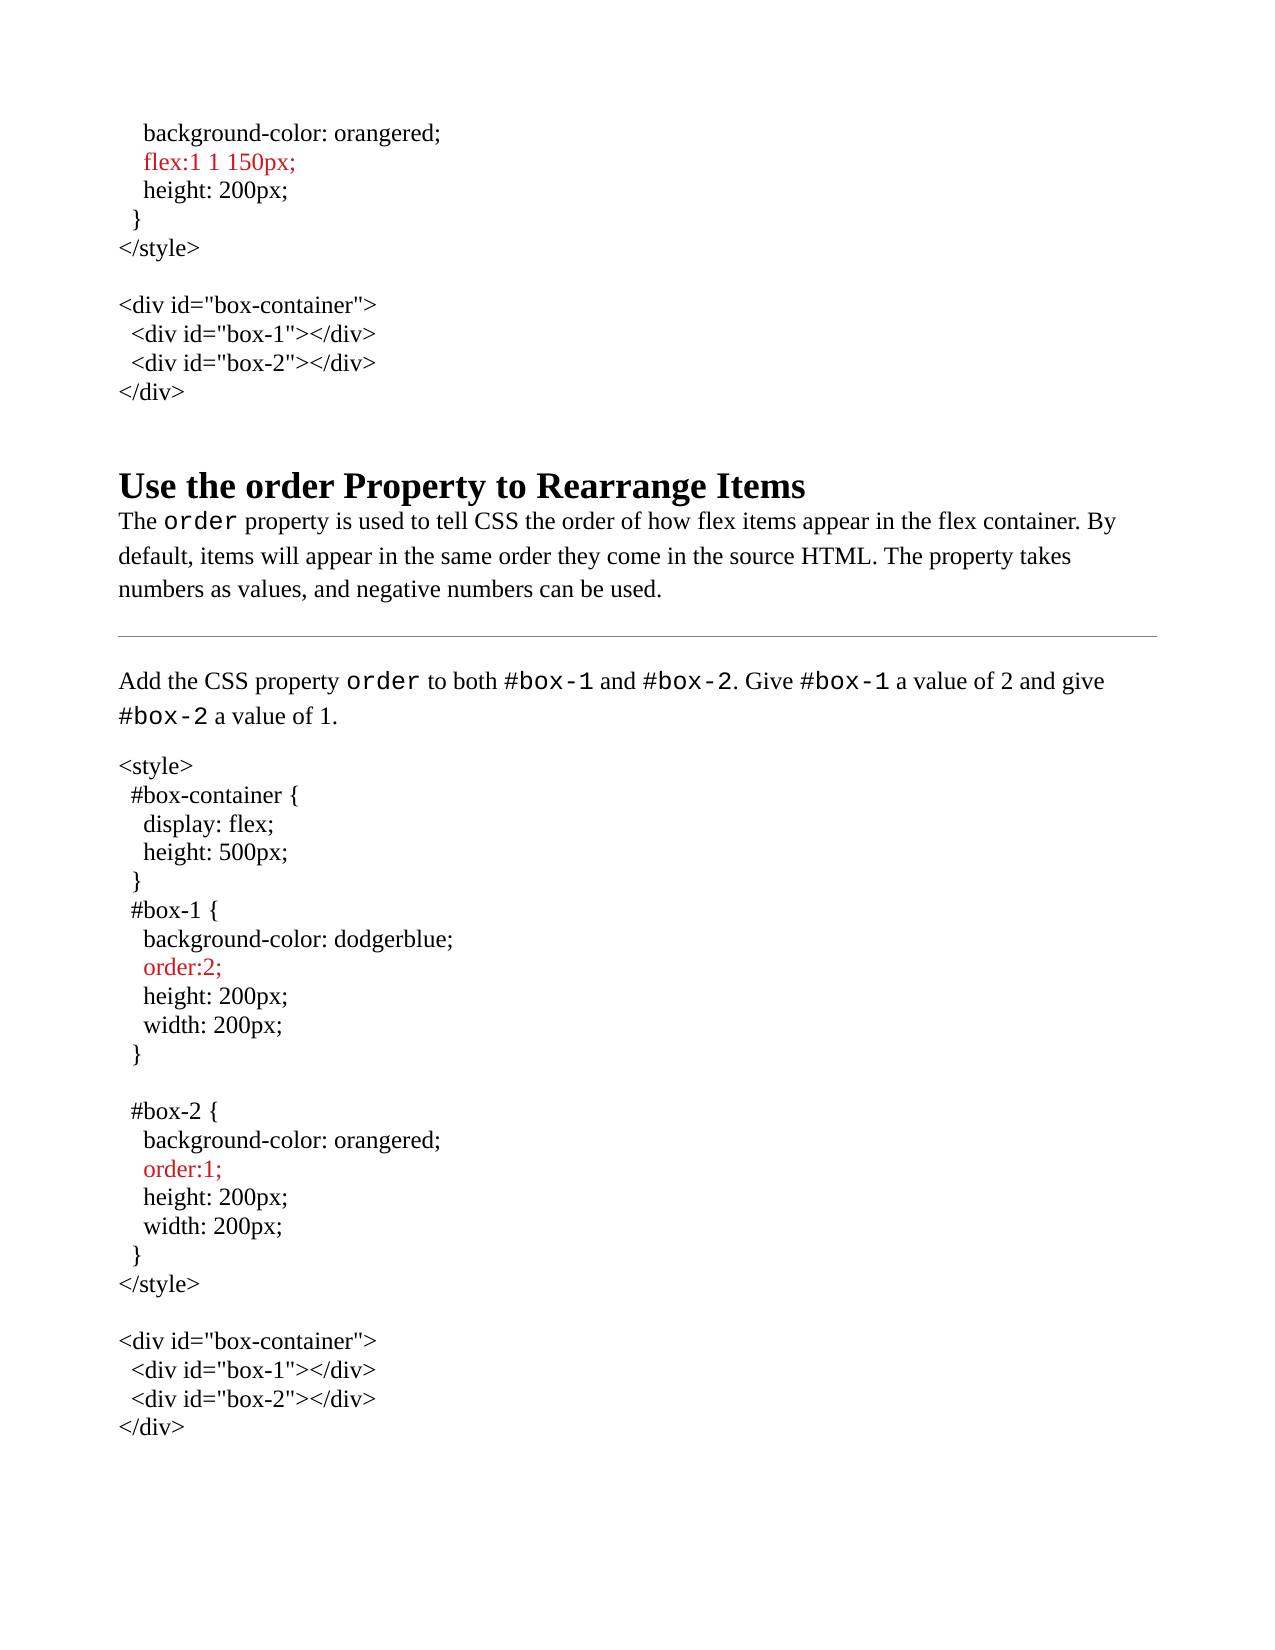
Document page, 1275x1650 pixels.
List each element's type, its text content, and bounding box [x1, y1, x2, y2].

subtitle Use the order Property to Rearrange Items [118, 463, 1157, 506]
text } [118, 204, 1157, 233]
text Add the CSS property order to both #box-1 and #box-2. Give #box-1 a value of 2 and give #box-2 a value of 1. [118, 666, 1157, 732]
text background-color: dodgerblue; [118, 924, 1157, 952]
text height: 200px; [118, 1182, 1157, 1211]
text </div> [118, 1412, 1157, 1441]
text width: 200px; [118, 1211, 1157, 1240]
text #box-2 { [118, 1096, 1157, 1125]
text </style> [118, 233, 1157, 262]
text </style> [118, 1269, 1157, 1297]
text width: 200px; [118, 1010, 1157, 1039]
text order:1; [118, 1154, 1157, 1182]
text <div id="box-1"></div> [118, 1355, 1157, 1384]
text </div> [118, 377, 1157, 406]
text display: flex; [118, 809, 1157, 837]
text order:2; [118, 952, 1157, 981]
text background-color: orangered; [118, 118, 1157, 147]
text <div id="box-container"> [118, 291, 1157, 319]
text height: 200px; [118, 981, 1157, 1010]
text <div id="box-2"></div> [118, 348, 1157, 377]
text <div id="box-2"></div> [118, 1384, 1157, 1412]
text background-color: orangered; [118, 1125, 1157, 1154]
text } [118, 866, 1157, 895]
text <div id="box-1"></div> [118, 319, 1157, 348]
text <div id="box-container"> [118, 1326, 1157, 1355]
text <style> [118, 751, 1157, 780]
text height: 500px; [118, 837, 1157, 866]
text } [118, 1039, 1157, 1067]
text #box-1 { [118, 895, 1157, 924]
text #box-container { [118, 780, 1157, 809]
text } [118, 1240, 1157, 1269]
text height: 200px; [118, 176, 1157, 204]
text The order property is used to tell CSS the order of how flex items appear in the flex container. By default, items will appear in the same order they come in the source HTML. The property takes numbers as values, and negative numbers can be used. [118, 506, 1157, 603]
text flex:1 1 150px; [118, 147, 1157, 176]
